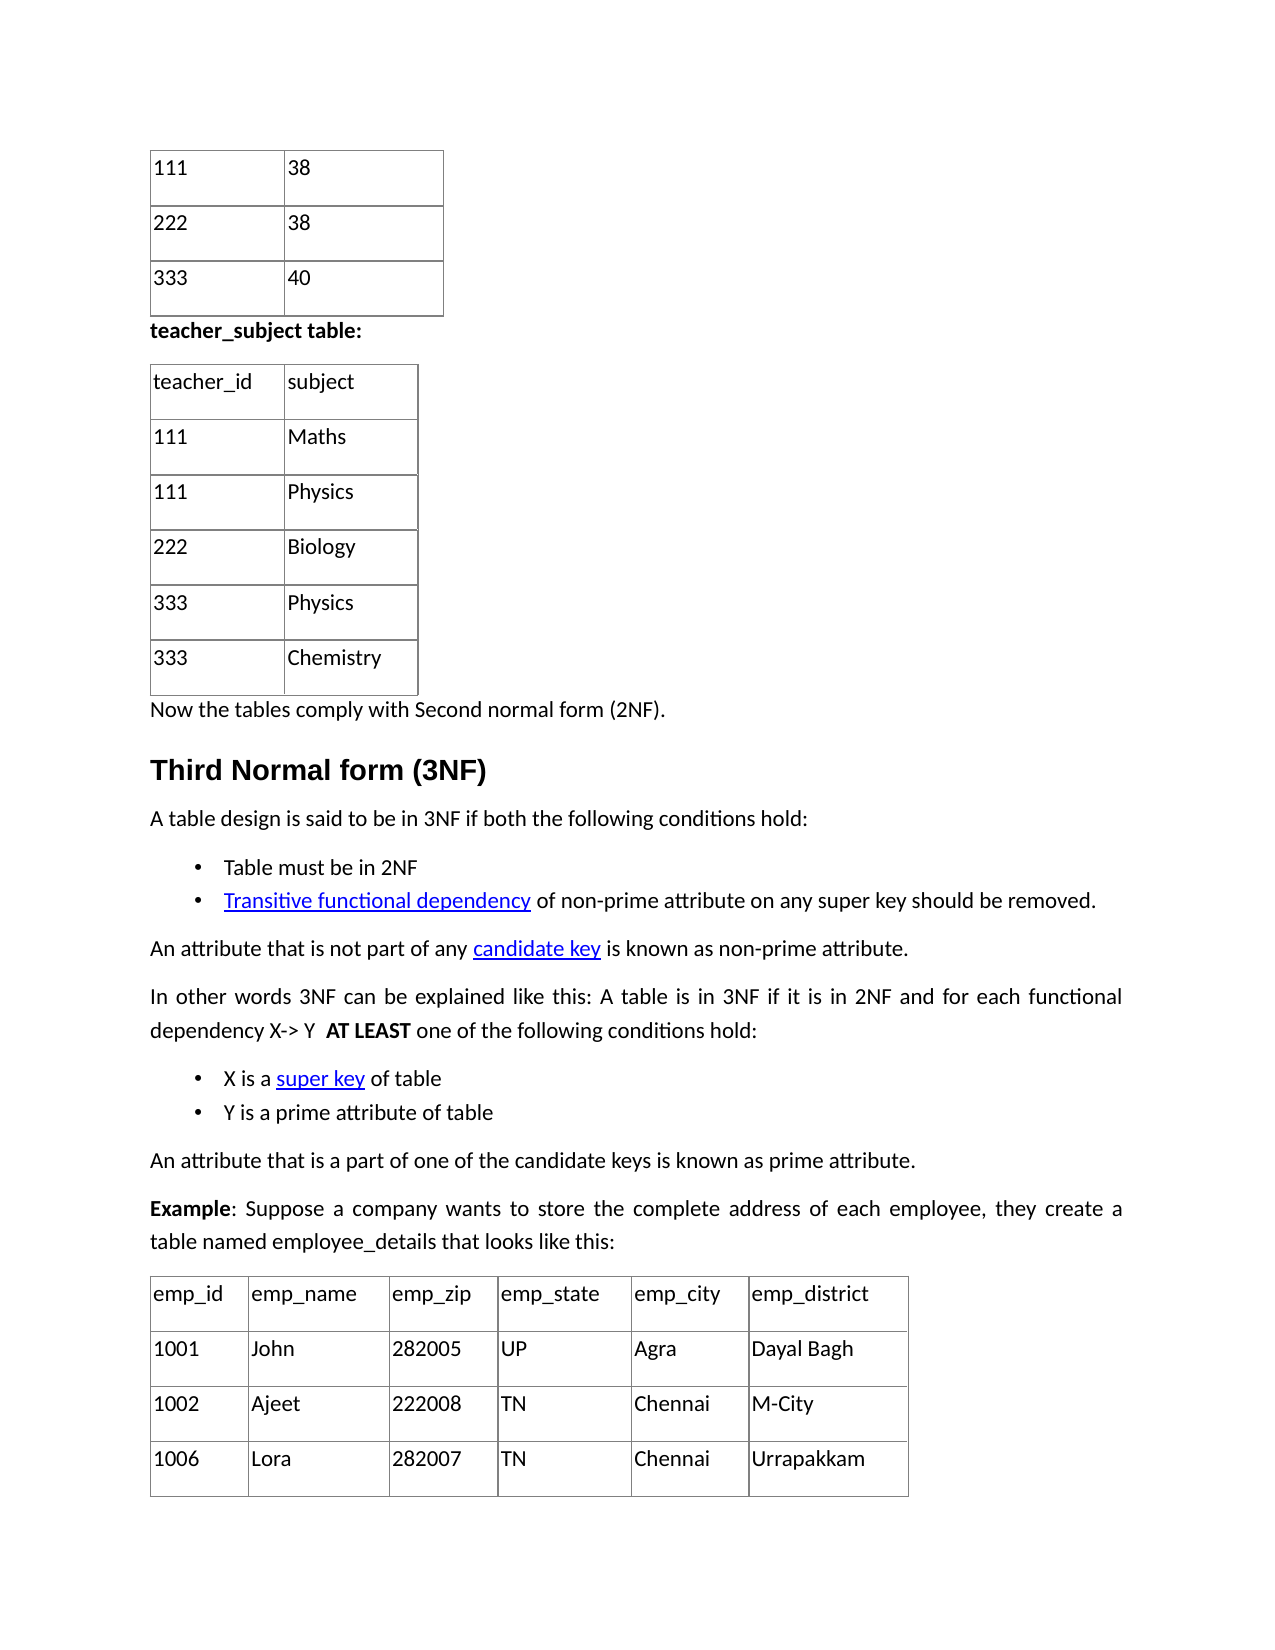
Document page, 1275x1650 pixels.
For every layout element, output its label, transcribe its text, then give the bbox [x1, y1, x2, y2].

list Table must be in 2NF [194, 853, 1125, 881]
table_header emp_district [750, 1277, 908, 1331]
table_cell Physics [285, 586, 417, 639]
table_cell Chennai [632, 1387, 748, 1441]
table_header emp_zip [390, 1277, 497, 1331]
subtitle Third Normal form (3NF) [150, 753, 1125, 787]
table_cell Lora [249, 1442, 389, 1496]
list X is a super key of table [194, 1064, 1125, 1092]
table_cell Dayal Bagh [750, 1331, 908, 1386]
table_cell 111 [151, 151, 284, 205]
text An attribute that is a part of one of the candidate keys is known as prime attribute. [150, 1146, 1125, 1174]
table_cell 1001 [151, 1332, 248, 1386]
table_cell Maths [285, 420, 417, 474]
table_cell M-City [750, 1386, 908, 1441]
text Example: Suppose a company wants to store the complete address of each employee, they create a table named employee_details that looks like this: [150, 1194, 1125, 1255]
table_cell 282007 [390, 1442, 497, 1496]
table_cell 333 [151, 586, 284, 639]
table_cell 111 [151, 476, 284, 529]
table_cell 282005 [390, 1332, 497, 1386]
text Now the tables comply with Second normal form (2NF). [150, 695, 1125, 723]
table_cell Chennai [632, 1442, 748, 1496]
list Y is a prime attribute of table [194, 1098, 1125, 1126]
table_cell 222 [151, 531, 284, 584]
table_cell Urrapakkam [750, 1441, 908, 1496]
table_cell Ajeet [249, 1387, 389, 1441]
text In other words 3NF can be explained like this: A table is in 3NF if it is in 2NF and for each functional dependency X-> Y AT LEAST one of the following conditions hold: [150, 982, 1125, 1044]
table_cell UP [499, 1332, 631, 1386]
text teacher_subject table: [150, 316, 1125, 344]
table_cell 111 [151, 420, 284, 474]
text An attribute that is not part of any candidate key is known as non-prime attribute. [150, 934, 1125, 962]
table_cell Physics [285, 476, 417, 529]
table_cell 333 [151, 262, 284, 315]
table_header subject [285, 365, 417, 419]
table_cell 222 [151, 207, 284, 260]
table_cell John [249, 1332, 389, 1386]
table_cell 38 [285, 151, 443, 205]
table_cell 40 [285, 262, 443, 315]
table_cell 38 [285, 207, 443, 260]
table_header emp_name [249, 1277, 389, 1331]
table_cell TN [499, 1442, 631, 1496]
table_cell Chemistry [285, 641, 417, 694]
table_cell TN [499, 1387, 631, 1441]
table_header emp_city [632, 1277, 748, 1331]
table_cell Biology [285, 531, 417, 584]
table_header emp_state [499, 1277, 631, 1331]
table_cell Agra [632, 1332, 748, 1386]
table_cell 222008 [390, 1387, 497, 1441]
table_cell 1002 [151, 1387, 248, 1441]
text A table design is said to be in 3NF if both the following conditions hold: [150, 804, 1125, 832]
table_cell 333 [151, 641, 284, 694]
table_cell 1006 [151, 1442, 248, 1496]
table_header emp_id [151, 1277, 248, 1331]
table_header teacher_id [151, 365, 284, 419]
list Transitive functional dependency of non-prime attribute on any super key should be removed. [194, 886, 1125, 914]
